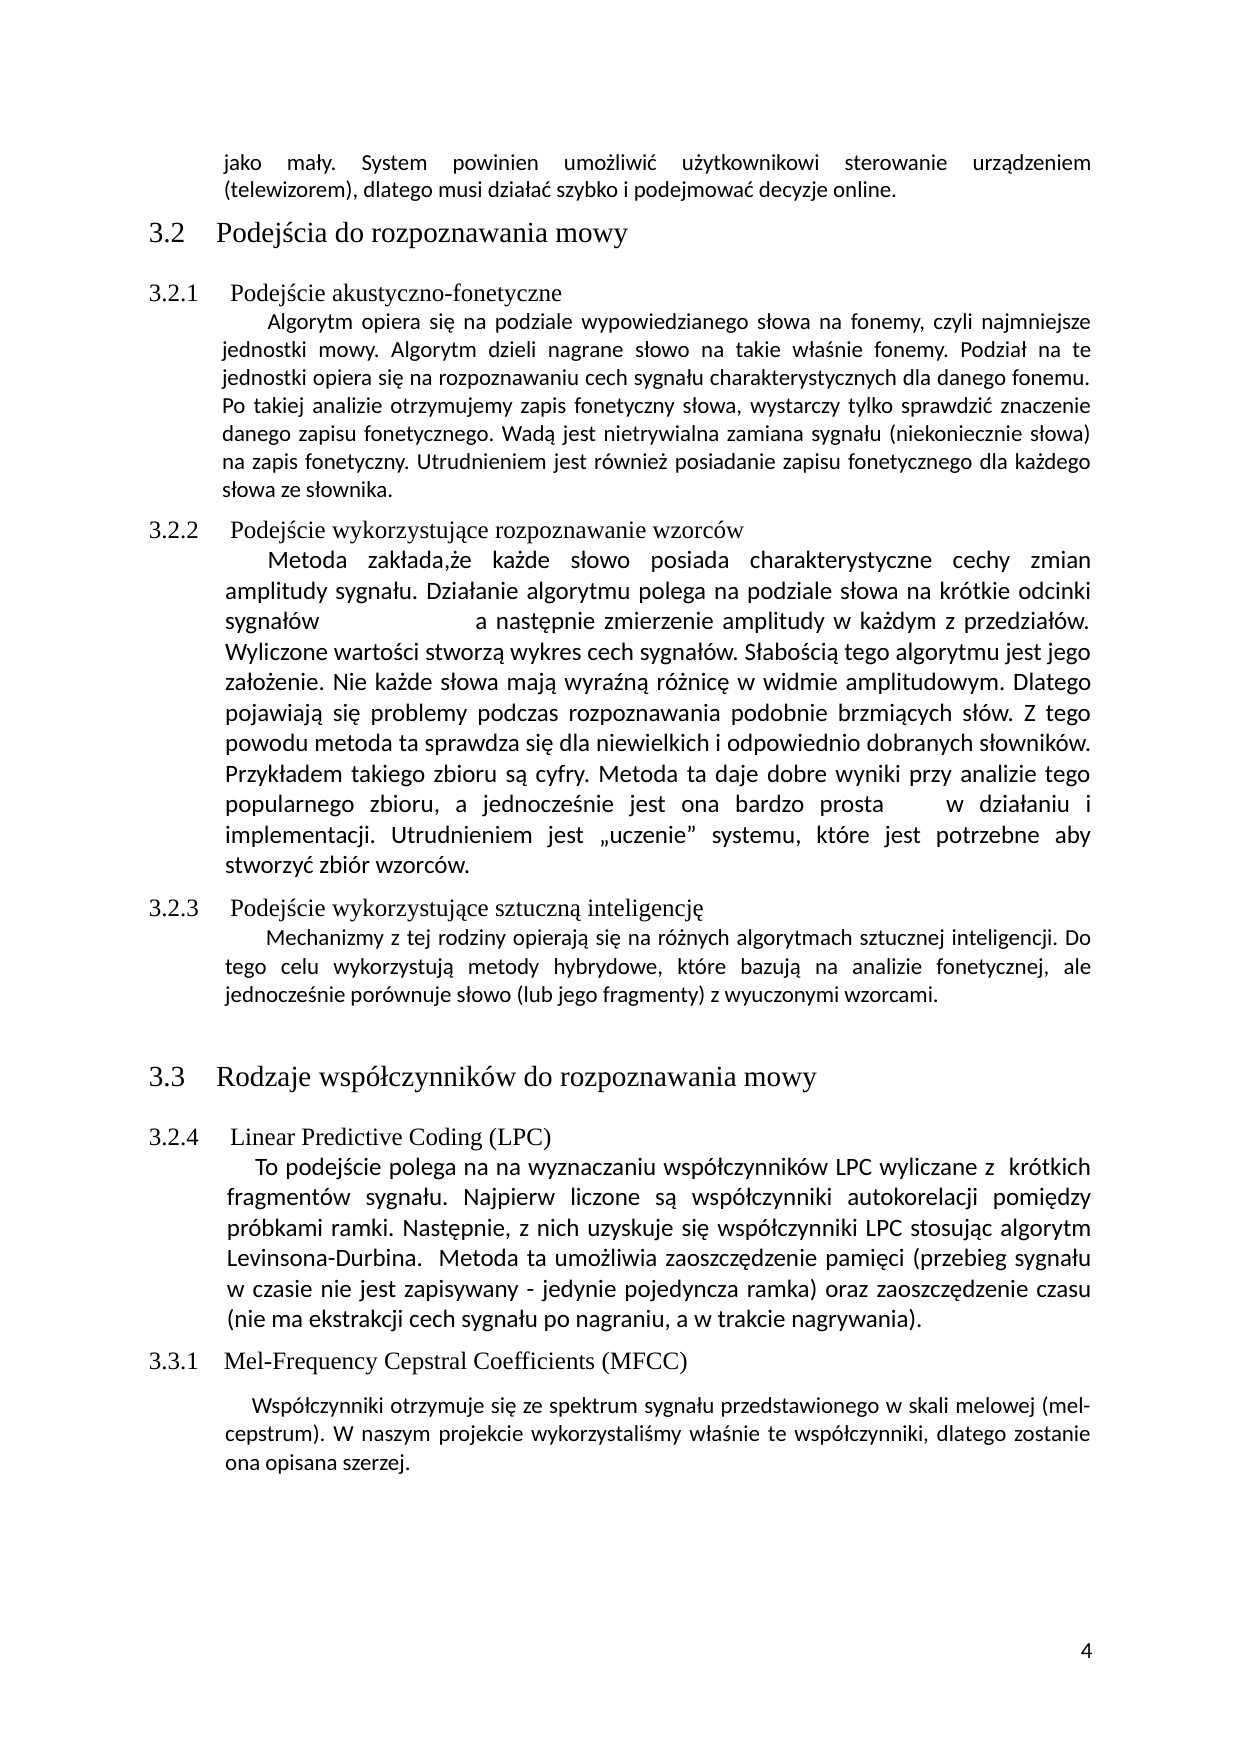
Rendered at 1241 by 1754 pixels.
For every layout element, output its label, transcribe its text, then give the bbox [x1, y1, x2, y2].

subtitle Podejścia do rozpoznawania mowy [148, 215, 1092, 249]
subtitle Mel-Frequency Cepstral Coefficients (MFCC) [148, 1346, 1092, 1375]
subtitle Podejście wykorzystujące sztuczną inteligencję [148, 893, 1092, 921]
text Metoda zakłada,że każde słowo posiada charakterystyczne cechy zmian amplitudy sygnału. Działanie algorytmu polega na podziale słowa na krótkie odcinki sygnałów a następnie zmierzenie amplitudy w każdym z przedziałów. Wyliczone wartości stworzą wykres cech sygnałów. Słabością tego algorytmu jest jego założenie. Nie każde słowa mają wyraźną różnicę w widmie amplitudowym. Dlatego pojawiają się problemy podczas rozpoznawania podobnie brzmiących słów. Z tego powodu metoda ta sprawdza się dla niewielkich i odpowiednio dobranych słowników. Przykładem takiego zbioru są cyfry. Metoda ta daje dobre wyniki przy analizie tego popularnego zbioru, a jednocześnie jest ona bardzo prosta w działaniu i implementacji. Utrudnieniem jest „uczenie” systemu, które jest potrzebne aby stworzyć zbiór wzorców. [225, 544, 1092, 880]
subtitle Rodzaje współczynników do rozpoznawania mowy [148, 1059, 1092, 1093]
subtitle Linear Predictive Coding (LPC) [148, 1122, 1092, 1151]
text Mechanizmy z tej rodziny opierają się na różnych algorytmach sztucznej inteligencji. Do tego celu wykorzystują metody hybrydowe, które bazują na analizie fonetycznej, ale jednocześnie porównuje słowo (lub jego fragmenty) z wyuczonymi wzorcami. [225, 921, 1092, 1008]
list To podejście polega na na wyznaczaniu współczynników LPC wyliczane z krótkich fragmentów sygnału. Najpierw liczone są współczynniki autokorelacji pomiędzy próbkami ramki. Następnie, z nich uzyskuje się współczynniki LPC stosując algorytm Levinsona-Durbina. Metoda ta umożliwia zaoszczędzenie pamięci (przebieg sygnału w czasie nie jest zapisywany - jedynie pojedyncza ramka) oraz zaoszczędzenie czasu (nie ma ekstrakcji cech sygnału po nagraniu, a w trakcie nagrywania). [227, 1151, 1092, 1334]
list Współczynniki otrzymuje się ze spektrum sygnału przedstawionego w skali melowej (mel-cepstrum). W naszym projekcie wykorzystaliśmy właśnie te współczynniki, dlatego zostanie ona opisana szerzej. [187, 1389, 1092, 1476]
text Algorytm opiera się na podziale wypowiedzianego słowa na fonemy, czyli najmniejsze jednostki mowy. Algorytm dzieli nagrane słowo na takie właśnie fonemy. Podział na te jednostki opiera się na rozpoznawaniu cech sygnału charakterystycznych dla danego fonemu. Po takiej analizie otrzymujemy zapis fonetyczny słowa, wystarczy tylko sprawdzić znaczenie danego zapisu fonetycznego. Wadą jest nietrywialna zamiana sygnału (niekoniecznie słowa) na zapis fonetyczny. Utrudnieniem jest również posiadanie zapisu fonetycznego dla każdego słowa ze słownika. [222, 307, 1092, 503]
subtitle Podejście wykorzystujące rozpoznawanie wzorców [148, 516, 1092, 544]
text jako mały. System powinien umożliwić użytkownikowi sterowanie urządzeniem (telewizorem), dlatego musi działać szybko i podejmować decyzje online. [223, 148, 1092, 204]
subtitle Podejście akustyczno-fonetyczne [148, 278, 1092, 307]
